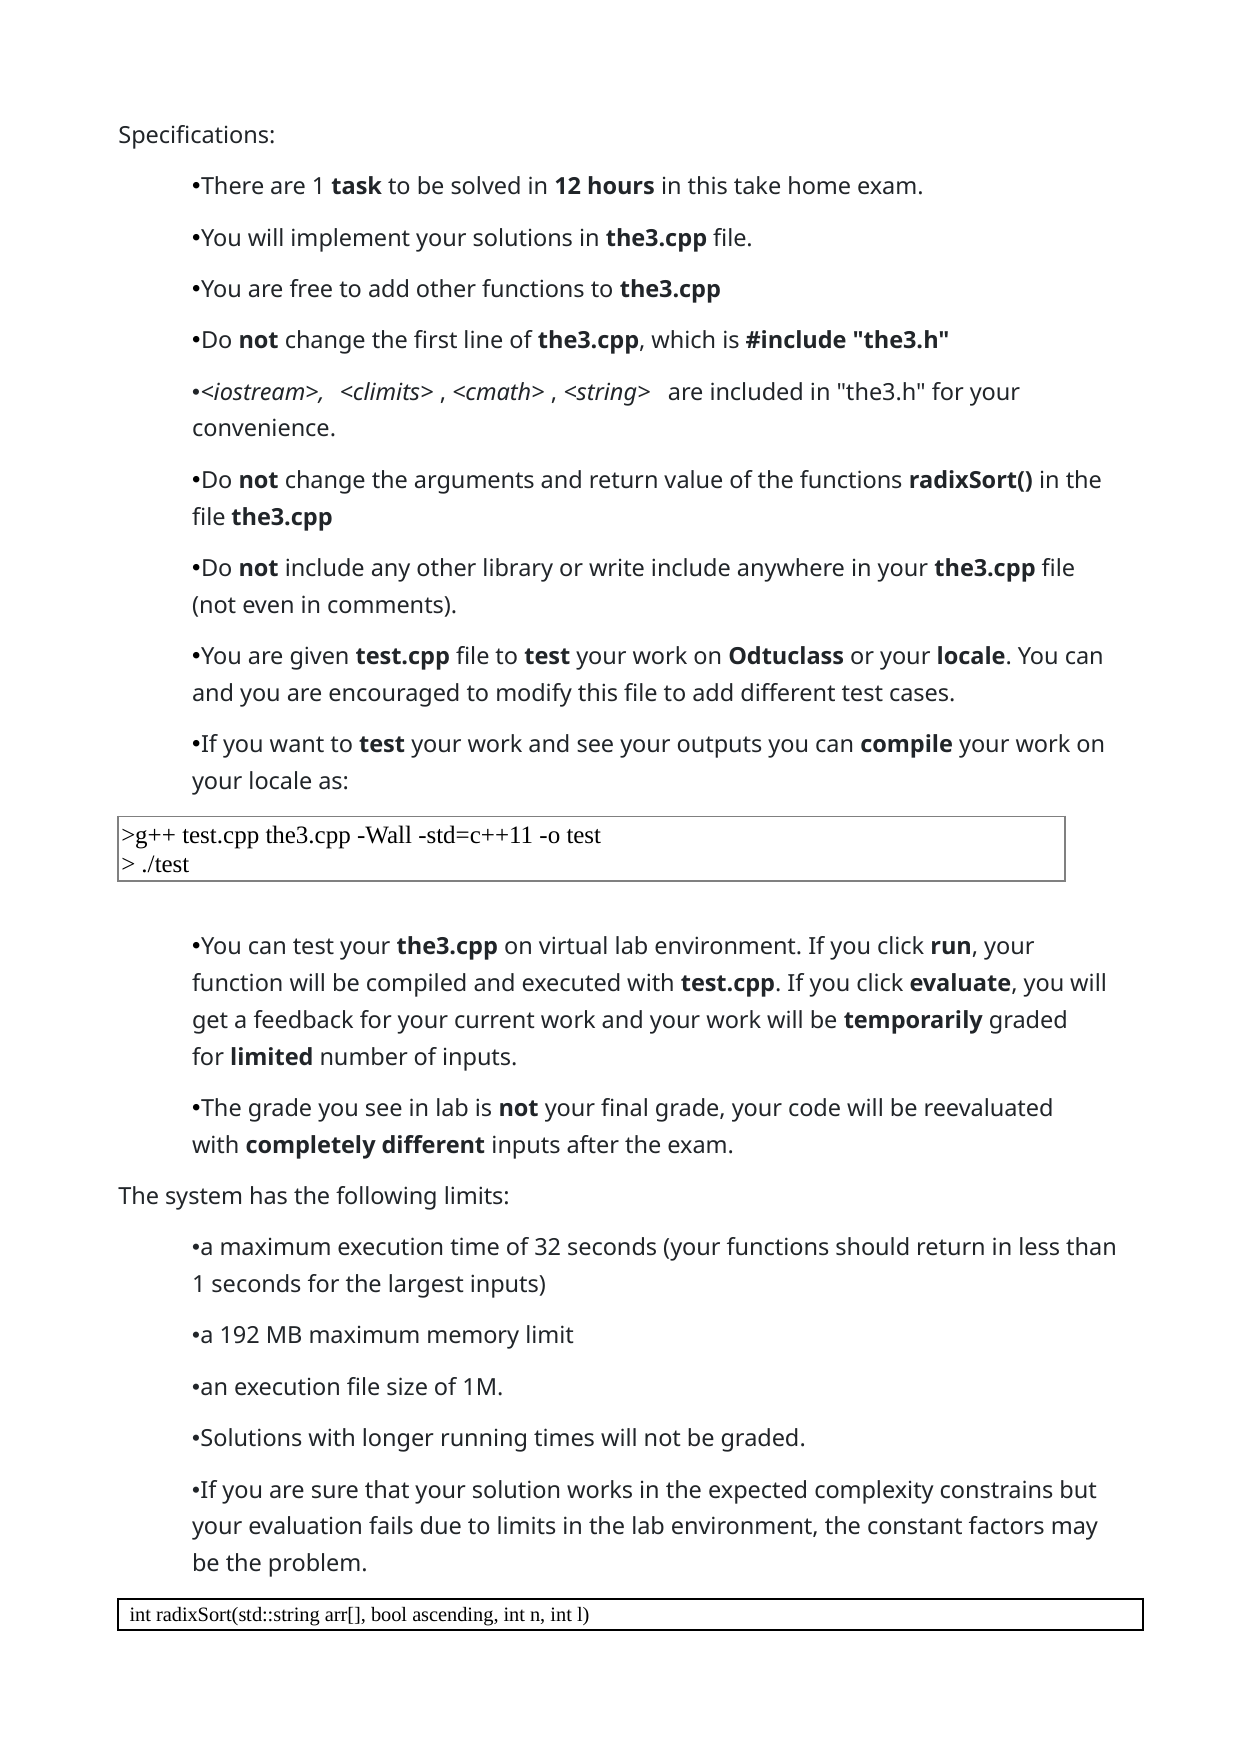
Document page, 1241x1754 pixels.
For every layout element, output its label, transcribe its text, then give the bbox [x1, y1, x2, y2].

list If you want to test your work and see your outputs you can compile your work on your locale as: [118, 727, 1122, 796]
text The system has the following limits: [118, 1179, 1122, 1211]
text Specifications: [118, 118, 1122, 150]
table_header >g++ test.cpp the3.cpp -Wall -std=c++11 -o test > ./test [119, 817, 1064, 880]
list You are given test.cpp file to test your work on Odtuclass or your locale. You can and you are encouraged to modify this file to add different test cases. [118, 639, 1122, 708]
list You will implement your solutions in the3.cpp file. [118, 221, 1122, 253]
list Solutions with longer running times will not be graded. [118, 1422, 1122, 1453]
list You can test your the3.cpp on virtual lab environment. If you click run, your function will be compiled and executed with test.cpp. If you click evaluate, you will get a feedback for your current work and your work will be temporarily graded for limited number of inputs. [118, 929, 1122, 1072]
list Do not change the first line of the3.cpp, which is #include "the3.h" [118, 323, 1122, 356]
list Do not include any other library or write include anywhere in your the3.cpp file (not even in comments). [118, 551, 1122, 620]
list The grade you see in lab is not your final grade, your code will be reevaluated with completely different inputs after the exam. [118, 1091, 1122, 1160]
list a maximum execution time of 32 seconds (your functions should return in less than 1 seconds for the largest inputs) [118, 1231, 1122, 1299]
list If you are sure that your solution works in the expected complexity constrains but your evaluation fails due to limits in the lab environment, the constant factors may be the problem. [118, 1473, 1122, 1578]
table_header int radixSort(std::string arr[], bool ascending, int n, int l) [119, 1600, 1142, 1629]
list <iostream>, <climits> , <cmath> , <string> are included in "the3.h" for your convenience. [118, 375, 1122, 444]
list There are 1 task to be solved in 12 hours in this take home exam. [118, 169, 1122, 201]
list an execution file size of 1M. [118, 1370, 1122, 1402]
list a 192 MB maximum memory limit [118, 1319, 1122, 1351]
list Do not change the arguments and return value of the functions radixSort() in the file the3.cpp [118, 463, 1122, 532]
list You are free to add other functions to the3.cpp [118, 272, 1122, 304]
